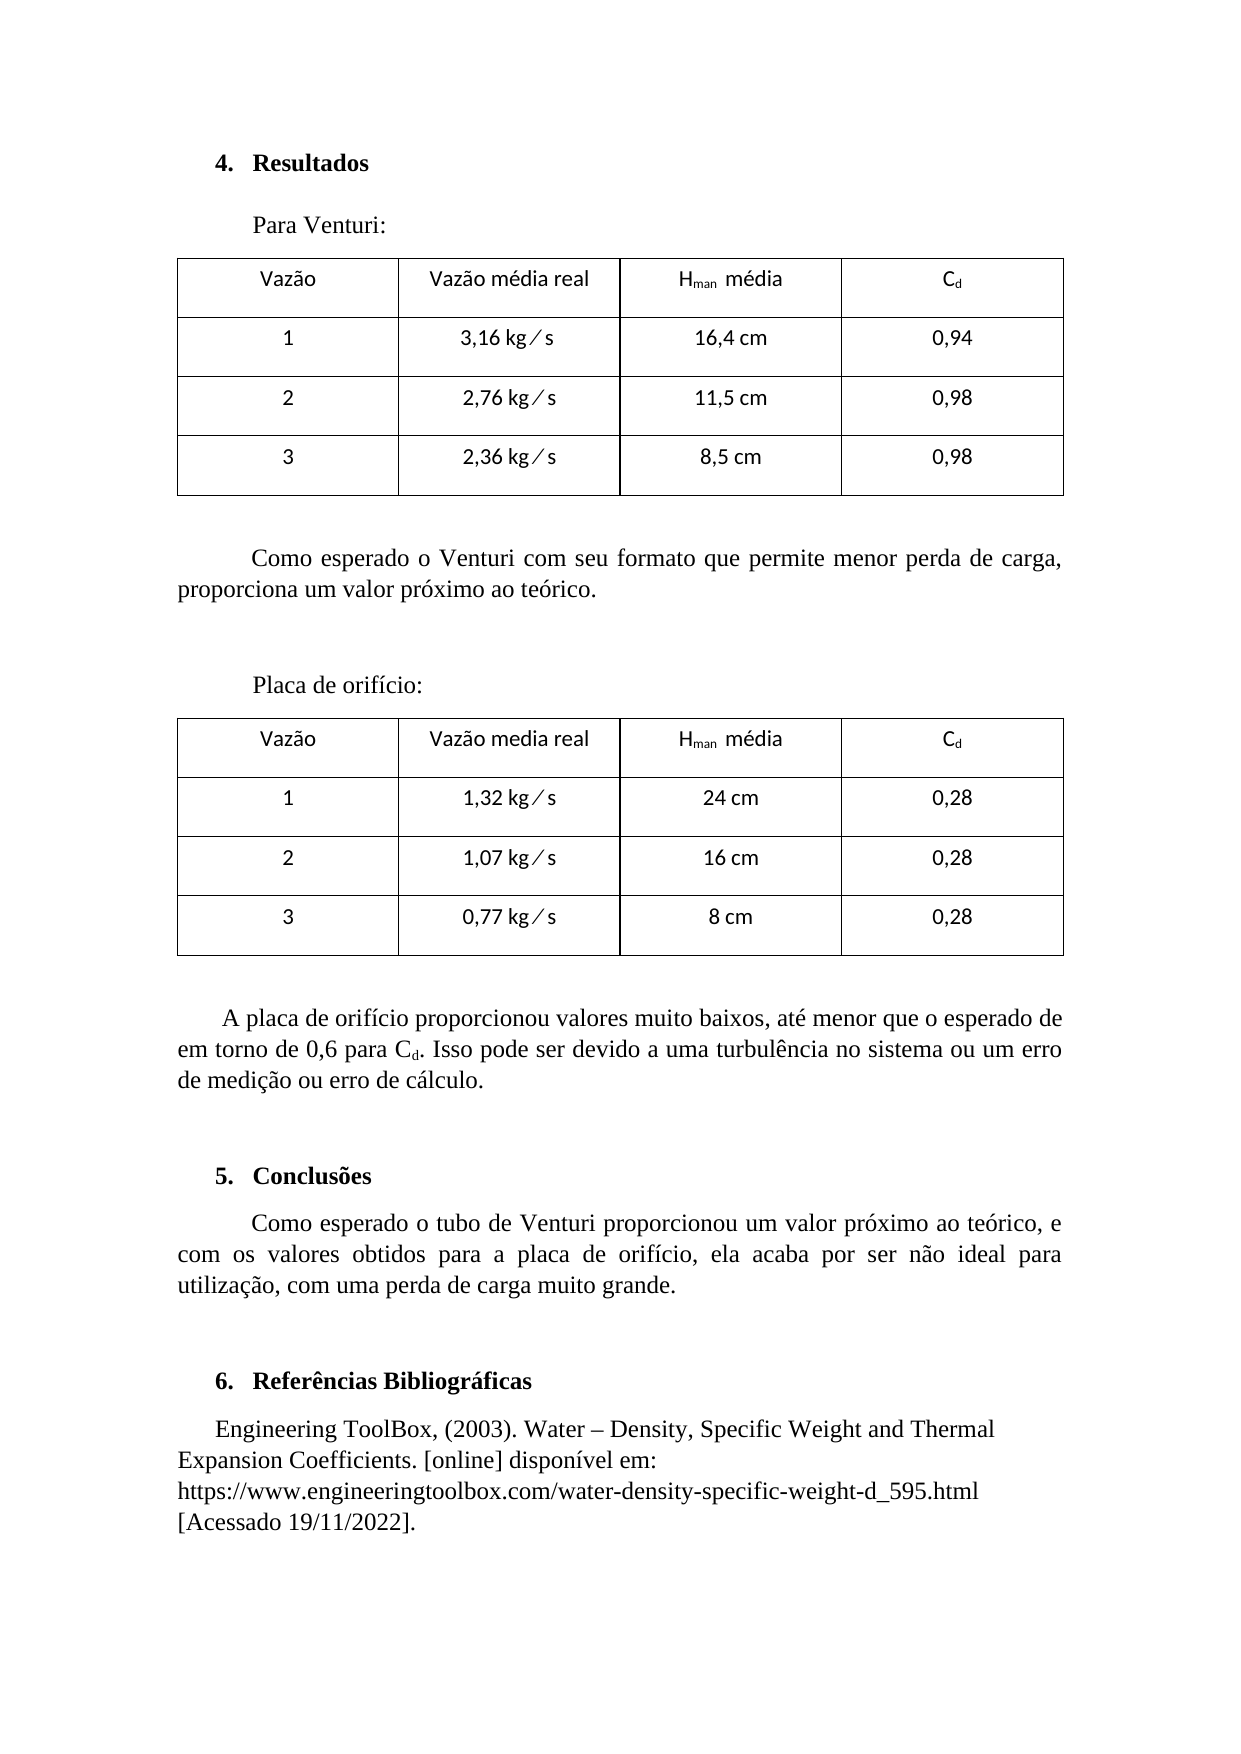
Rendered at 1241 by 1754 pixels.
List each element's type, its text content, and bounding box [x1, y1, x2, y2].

table_cell 0,28 [842, 837, 1063, 895]
text Como esperado o Venturi com seu formato que permite menor perda de carga, proporciona um valor próximo ao teórico. [177, 543, 1063, 603]
list Conclusões [215, 1161, 1063, 1189]
table_header Cd [842, 719, 1063, 777]
table_header Vazão [178, 719, 398, 777]
text Como esperado o tubo de Venturi proporcionou um valor próximo ao teórico, e com os valores obtidos para a placa de orifício, ela acaba por ser não ideal para utilização, com uma perda de carga muito grande. [177, 1208, 1063, 1299]
table_cell 2,36 kg ∕ s [399, 436, 619, 494]
table_cell 8,5 cm [621, 436, 841, 494]
table_cell 16,4 cm [621, 318, 841, 376]
table_cell 2 [178, 377, 398, 435]
table_cell 1,32 kg ∕ s [399, 778, 619, 836]
text A placa de orifício proporcionou valores muito baixos, até menor que o esperado de em torno de 0,6 para Cd. Isso pode ser devido a uma turbulência no sistema ou um erro de medição ou erro de cálculo. [177, 1003, 1063, 1094]
table_header Vazão media real [399, 719, 619, 777]
table_cell 11,5 cm [621, 377, 841, 435]
table_cell 2,76 kg ∕ s [399, 377, 619, 435]
table_header Vazão [178, 259, 398, 317]
table_cell 2 [178, 837, 398, 895]
table_cell 0,77 kg ∕ s [399, 896, 619, 954]
table_cell 3 [178, 896, 398, 954]
table_cell 0,28 [842, 896, 1063, 954]
text Engineering ToolBox, (2003). Water – Density, Specific Weight and Thermal Expansion Coefficients. [online] disponível em: https://www.engineeringtoolbox.com/water-density-specific-weight-d_595.html [Acessado 19/11/2022]. [177, 1414, 1063, 1536]
table_header Hman média [621, 719, 841, 777]
table_cell 8 cm [621, 896, 841, 954]
table_cell 1 [178, 318, 398, 376]
table_cell 0,98 [842, 436, 1063, 494]
table_cell 24 cm [621, 778, 841, 836]
table_cell 1 [178, 778, 398, 836]
list Para Venturi: [252, 210, 1063, 238]
list Referências Bibliográficas [215, 1366, 1063, 1395]
table_cell 0,98 [842, 377, 1063, 435]
list Resultados [215, 148, 1063, 176]
table_cell 16 cm [621, 837, 841, 895]
table_cell 0,94 [842, 318, 1063, 376]
table_header Hman média [621, 259, 841, 317]
table_header Vazão média real [399, 259, 619, 317]
table_cell 3,16 kg ∕ s [399, 318, 619, 376]
table_header Cd [842, 259, 1063, 317]
table_cell 3 [178, 436, 398, 494]
table_cell 1,07 kg ∕ s [399, 837, 619, 895]
list Placa de orifício: [252, 670, 1063, 698]
table_cell 0,28 [842, 778, 1063, 836]
